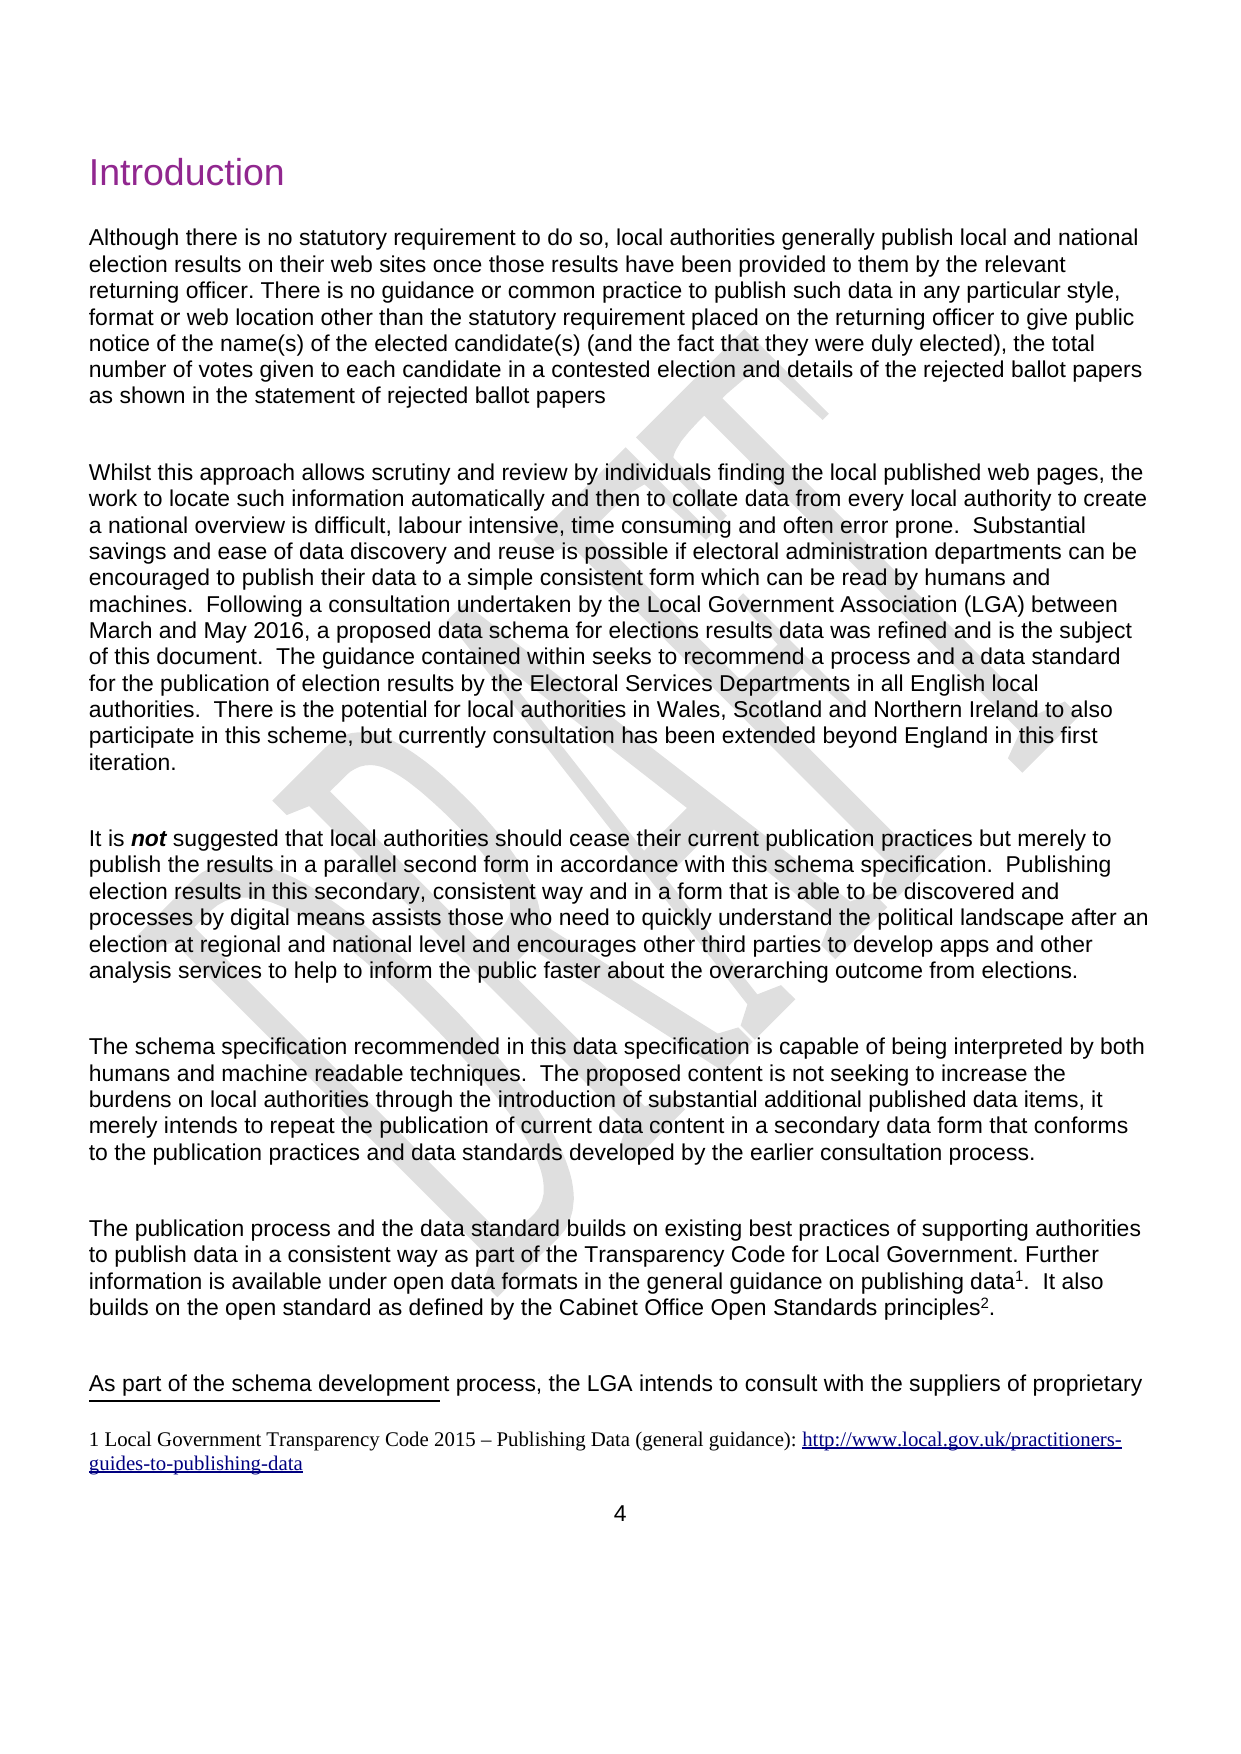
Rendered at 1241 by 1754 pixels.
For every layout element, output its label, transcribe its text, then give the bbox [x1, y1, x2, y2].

text As part of the schema development process, the LGA intends to consult with the suppliers of proprietary [89, 1370, 1152, 1397]
text It is not suggested that local authorities should cease their current publication practices but merely to publish the results in a parallel second form in accordance with this schema specification. Publishing election results in this secondary, consistent way and in a form that is able to be discovered and processes by digital means assists those who need to quickly understand the political landscape after an election at regional and national level and encourages other third parties to develop apps and other analysis services to help to inform the public faster about the overarching outcome from elections. [196, 898, 387, 983]
subtitle Introduction [89, 150, 1152, 193]
text It is not suggested that local authorities should cease their current publication practices but merely to publish the results in a parallel second form in accordance with this schema specification. Publishing election results in this secondary, consistent way and in a form that is able to be discovered and processes by digital means assists those who need to quickly understand the political landscape after an election at regional and national level and encourages other third parties to develop apps and other analysis services to help to inform the public faster about the overarching outcome from elections. [365, 825, 510, 944]
text Although there is no statutory requirement to do so, local authorities generally publish local and national election results on their web sites once those results have been provided to them by the relevant returning officer. There is no guidance or common practice to publish such data in any particular style, format or web location other than the statutory requirement placed on the returning officer to give public notice of the name(s) of the elected candidate(s) (and the fact that they were duly elected), the total number of votes given to each candidate in a contested election and details of the rejected ballot papers as shown in the statement of rejected ballot papers [89, 224, 1152, 409]
text Whilst this approach allows scrutiny and review by individuals finding the local published web pages, the work to locate such information automatically and then to collate data from every local authority to create a national overview is difficult, labour intensive, time consuming and often error prone. Substantial savings and ease of data discovery and reuse is possible if electoral administration departments can be encouraged to publish their data to a simple consistent form which can be read by humans and machines. Following a consultation undertaken by the Local Government Association (LGA) between March and May 2016, a proposed data schema for elections results data was refined and is the subject of this document. The guidance contained within seeks to recommend a process and a data standard for the publication of election results by the Electoral Services Departments in all English local authorities. There is the potential for local authorities in Wales, Scotland and Northern Ireland to also participate in this scheme, but currently consultation has been extended beyond England in this first iteration. [593, 459, 1152, 775]
text It is not suggested that local authorities should cease their current publication practices but merely to publish the results in a parallel second form in accordance with this schema specification. Publishing election results in this secondary, consistent way and in a form that is able to be discovered and processes by digital means assists those who need to quickly understand the political landscape after an election at regional and national level and encourages other third parties to develop apps and other analysis services to help to inform the public faster about the overarching outcome from elections. [89, 825, 479, 983]
text It is not suggested that local authorities should cease their current publication practices but merely to publish the results in a parallel second form in accordance with this schema specification. Publishing election results in this secondary, consistent way and in a form that is able to be discovered and processes by digital means assists those who need to quickly understand the political landscape after an election at regional and national level and encourages other third parties to develop apps and other analysis services to help to inform the public faster about the overarching outcome from elections. [493, 825, 729, 983]
text Local Government Transparency Code 2015 – Publishing Data (general guidance): http://www.local.gov.uk/practitioners-guides-to-publishing-data [89, 1426, 1152, 1474]
text The schema specification recommended in this data specification is capable of being interpreted by both humans and machine readable techniques. The proposed content is not seeking to increase the burdens on local authorities through the introduction of substantial additional published data items, it merely intends to repeat the publication of current data content in a secondary data form that conforms to the publication practices and data standards developed by the earlier consultation process. [478, 1033, 638, 1165]
text The schema specification recommended in this data specification is capable of being interpreted by both humans and machine readable techniques. The proposed content is not seeking to increase the burdens on local authorities through the introduction of substantial additional published data items, it merely intends to repeat the publication of current data content in a secondary data form that conforms to the publication practices and data standards developed by the earlier consultation process. [89, 1033, 395, 1165]
text The schema specification recommended in this data specification is capable of being interpreted by both humans and machine readable techniques. The proposed content is not seeking to increase the burdens on local authorities through the introduction of substantial additional published data items, it merely intends to repeat the publication of current data content in a secondary data form that conforms to the publication practices and data standards developed by the earlier consultation process. [573, 1033, 1152, 1165]
text Whilst this approach allows scrutiny and review by individuals finding the local published web pages, the work to locate such information automatically and then to collate data from every local authority to create a national overview is difficult, labour intensive, time consuming and often error prone. Substantial savings and ease of data discovery and reuse is possible if electoral administration departments can be encouraged to publish their data to a simple consistent form which can be read by humans and machines. Following a consultation undertaken by the Local Government Association (LGA) between March and May 2016, a proposed data schema for elections results data was refined and is the subject of this document. The guidance contained within seeks to recommend a process and a data standard for the publication of election results by the Electoral Services Departments in all English local authorities. There is the potential for local authorities in Wales, Scotland and Northern Ireland to also participate in this scheme, but currently consultation has been extended beyond England in this first iteration. [89, 459, 799, 775]
text The schema specification recommended in this data specification is capable of being interpreted by both humans and machine readable techniques. The proposed content is not seeking to increase the burdens on local authorities through the introduction of substantial additional published data items, it merely intends to repeat the publication of current data content in a secondary data form that conforms to the publication practices and data standards developed by the earlier consultation process. [302, 1033, 538, 1165]
text It is not suggested that local authorities should cease their current publication practices but merely to publish the results in a parallel second form in accordance with this schema specification. Publishing election results in this secondary, consistent way and in a form that is able to be discovered and processes by digital means assists those who need to quickly understand the political landscape after an election at regional and national level and encourages other third parties to develop apps and other analysis services to help to inform the public faster about the overarching outcome from elections. [667, 825, 1152, 983]
text The publication process and the data standard builds on existing best practices of supporting authorities to publish data in a consistent way as part of the Transparency Code for Local Government. Further information is available under open data formats in the general guidance on publishing data. It also builds on the open standard as defined by the Cabinet Office Open Standards principles. [89, 1215, 1152, 1320]
